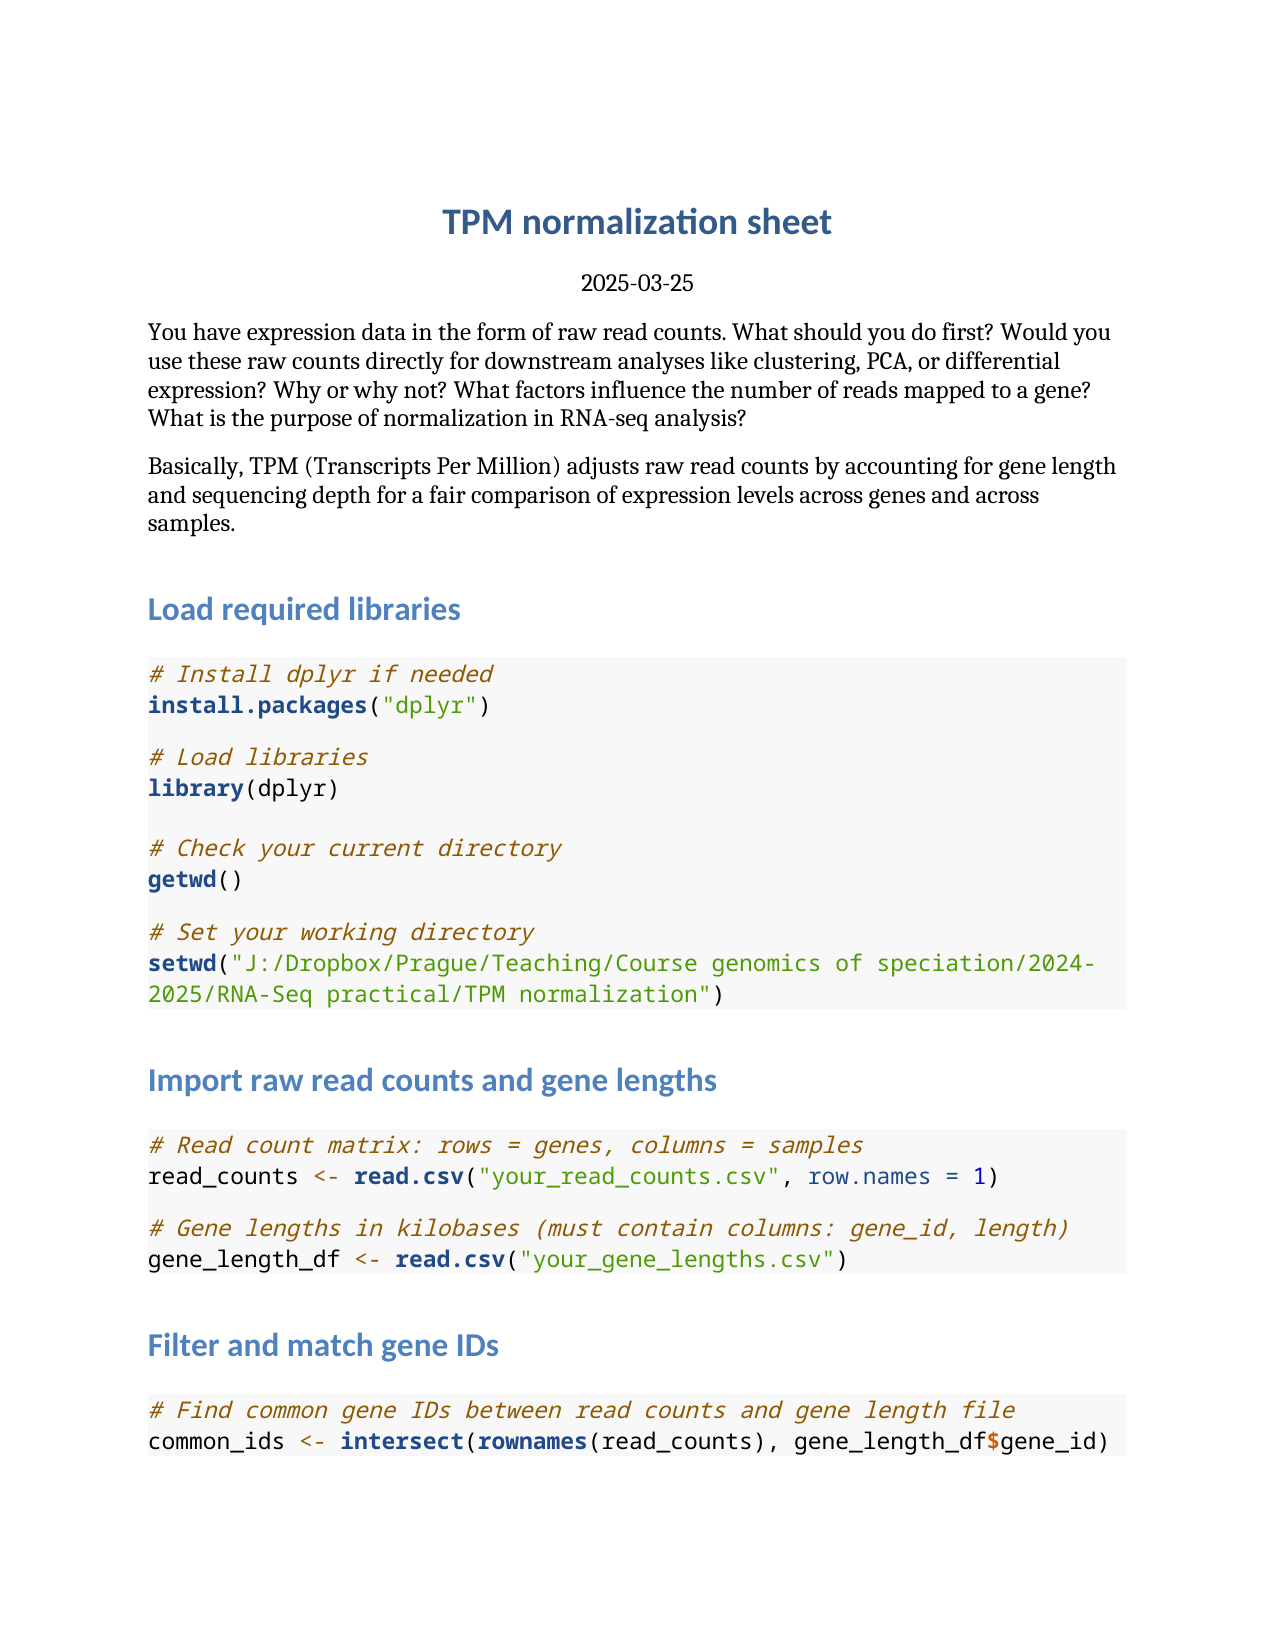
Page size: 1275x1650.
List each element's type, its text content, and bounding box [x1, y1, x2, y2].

subtitle Load required libraries [148, 588, 1127, 629]
text # Load libraries library(dplyr) # Check your current directory getwd() [148, 741, 1127, 894]
text Basically, TPM (Transcripts Per Million) adjusts raw read counts by accounting for gene length and sequencing depth for a fair comparison of expression levels across genes and across samples. [148, 452, 1127, 538]
text # Install dplyr if needed install.packages("dplyr") [148, 657, 1127, 720]
text # Read count matrix: rows = genes, columns = samples read_counts <- read.csv("your_read_counts.csv", row.names = 1) [863, 1129, 1127, 1191]
text # Find common gene IDs between read counts and gene length file common_ids <- intersect(rownames(read_counts), gene_length_df$gene_id) [1014, 1394, 1127, 1456]
subtitle Filter and match gene IDs [148, 1324, 1127, 1365]
subtitle Import raw read counts and gene lengths [148, 1059, 1127, 1100]
title TPM normalization sheet [148, 198, 1127, 243]
text 2025-03-25 [148, 268, 1127, 297]
text # Gene lengths in kilobases (must contain columns: gene_id, length) gene_length_df <- read.csv("your_gene_lengths.csv") [849, 1212, 1127, 1274]
text You have expression data in the form of raw read counts. What should you do first? Would you use these raw counts directly for downstream analyses like clustering, PCA, or differential expression? Why or why not? What factors influence the number of reads mapped to a gene? What is the purpose of normalization in RNA-seq analysis? [148, 318, 1127, 433]
text # Set your working directory setwd("J:/Dropbox/Prague/Teaching/Course genomics of speciation/2024-2025/RNA-Seq practical/TPM normalization") [533, 915, 1127, 1009]
